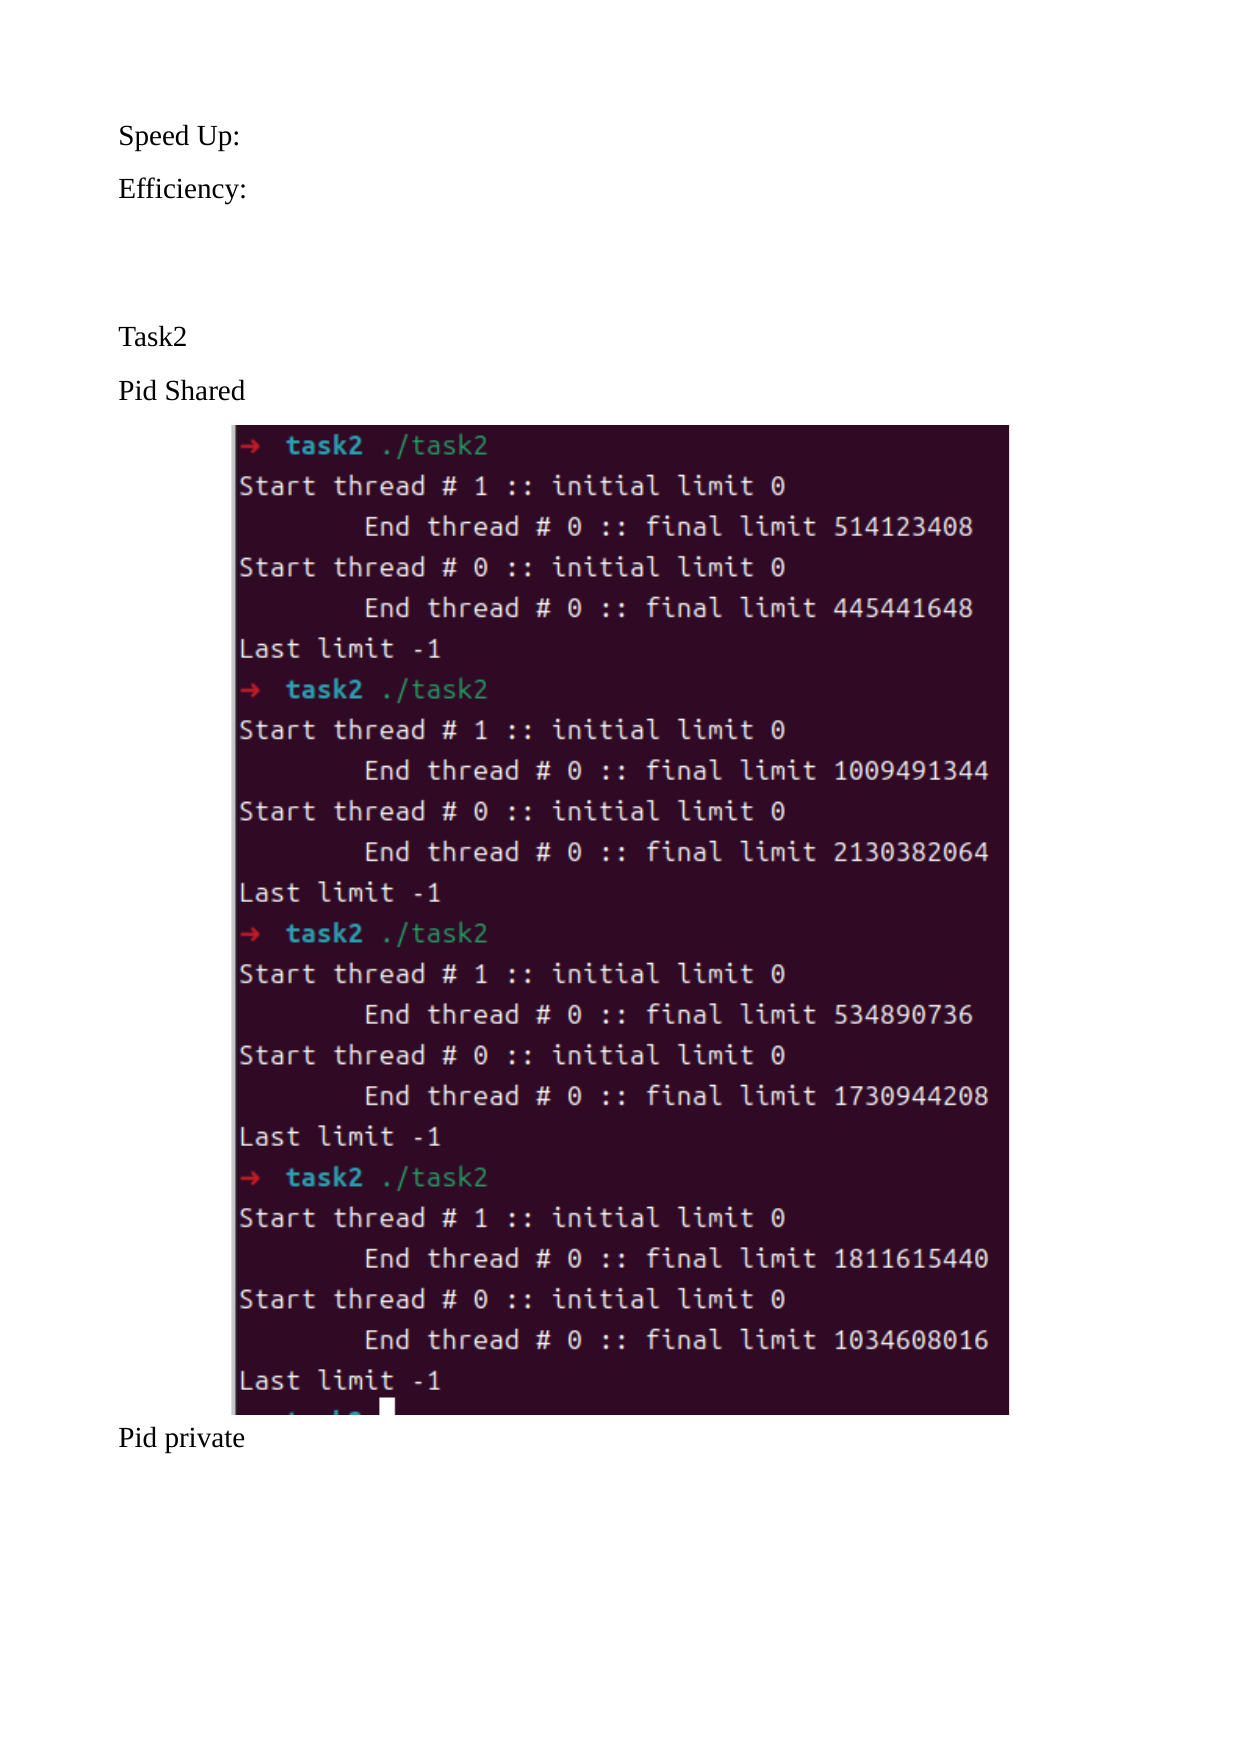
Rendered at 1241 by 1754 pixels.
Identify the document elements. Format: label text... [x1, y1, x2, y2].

text Speed Up: [118, 118, 1122, 152]
text Pid private [118, 835, 1122, 1453]
text Pid Shared [118, 373, 1122, 406]
text Task2 [118, 319, 1122, 353]
picture [231, 425, 1010, 1415]
text Efficiency: [118, 171, 1122, 205]
